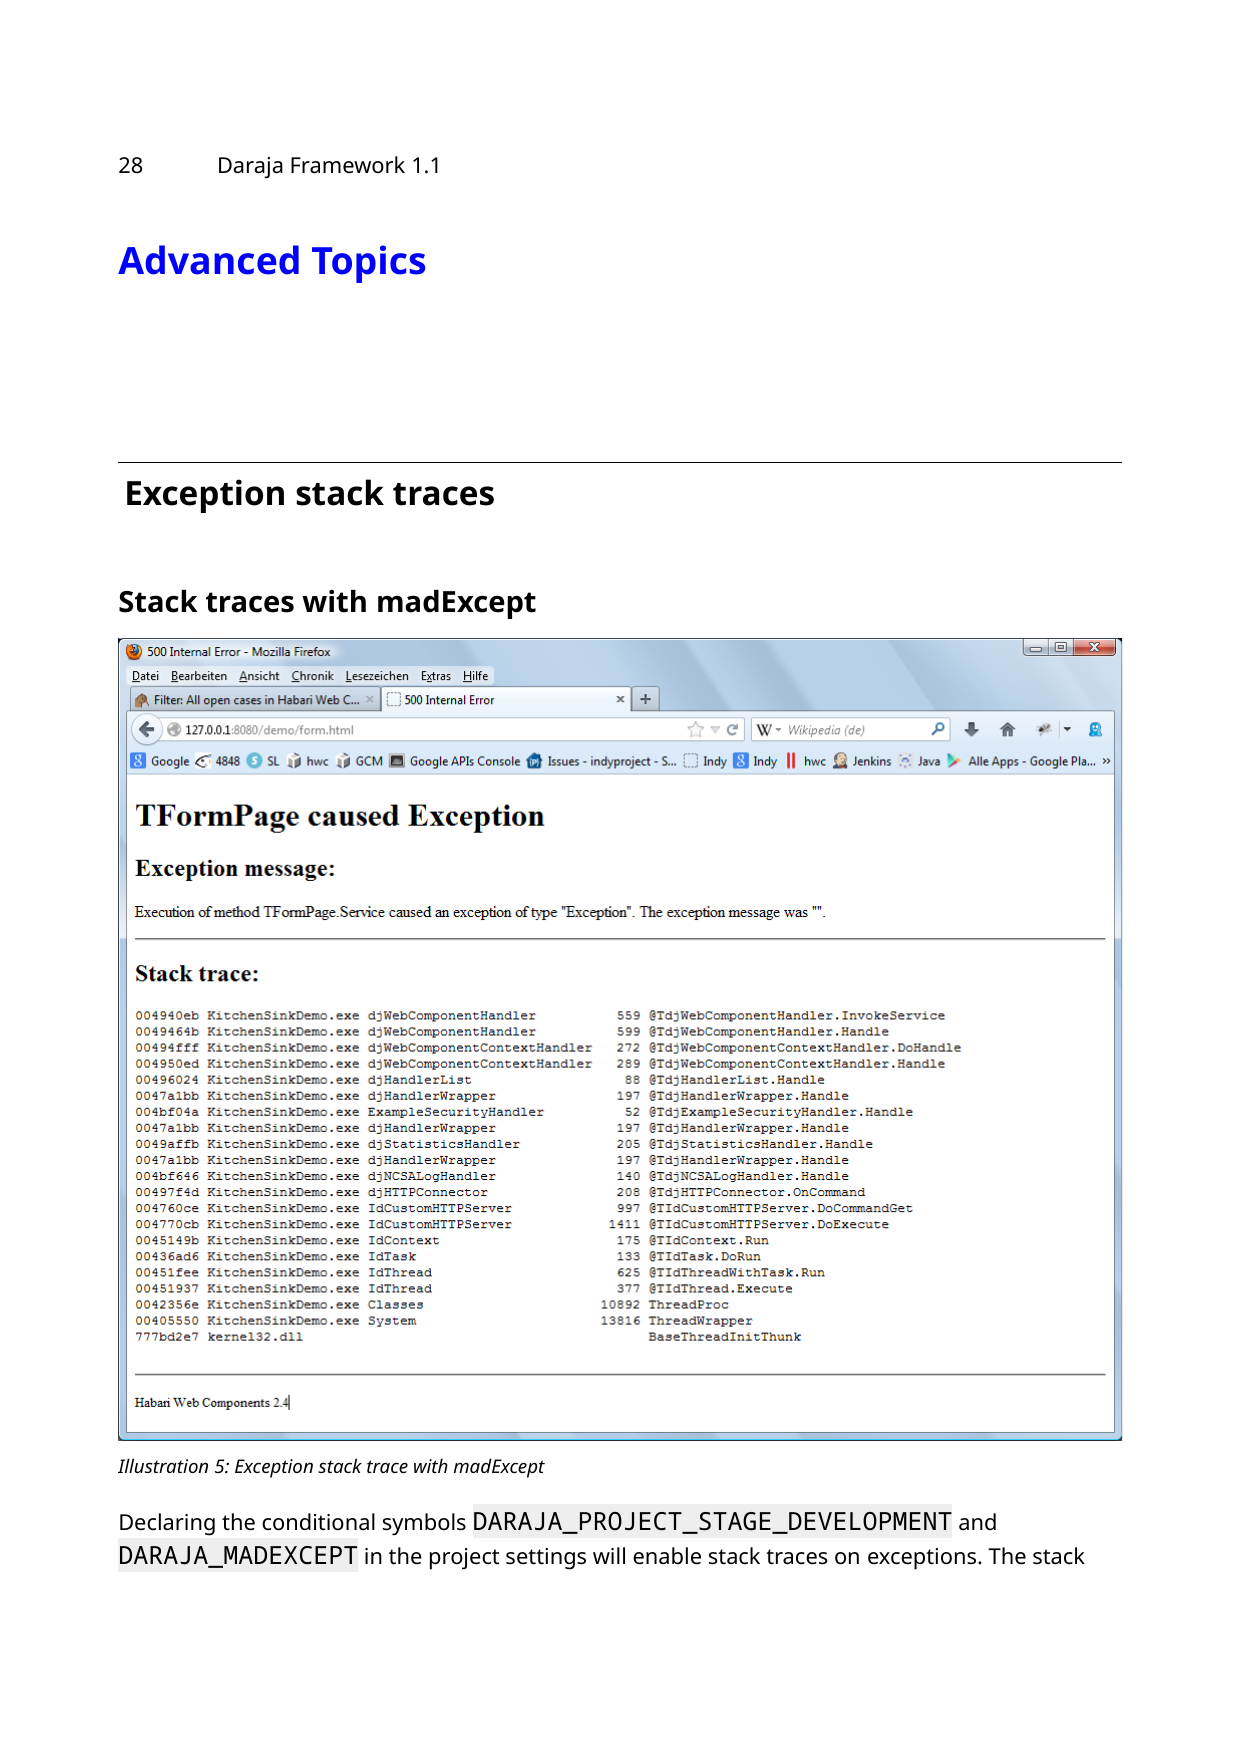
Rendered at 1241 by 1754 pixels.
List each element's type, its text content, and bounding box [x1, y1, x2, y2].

text Illustration 5: Exception stack trace with madExcept [118, 1441, 1122, 1479]
subtitle Stack traces with madExcept [118, 581, 1122, 621]
text Declaring the conditional symbols DARAJA_PROJECT_STAGE_DEVELOPMENT and DARAJA_MADEXCEPT in the project settings will enable stack traces on exceptions. The stack [118, 1504, 1122, 1572]
subtitle Exception stack traces [118, 463, 1122, 521]
subtitle Advanced Topics [118, 234, 1122, 285]
picture [118, 638, 1123, 1441]
